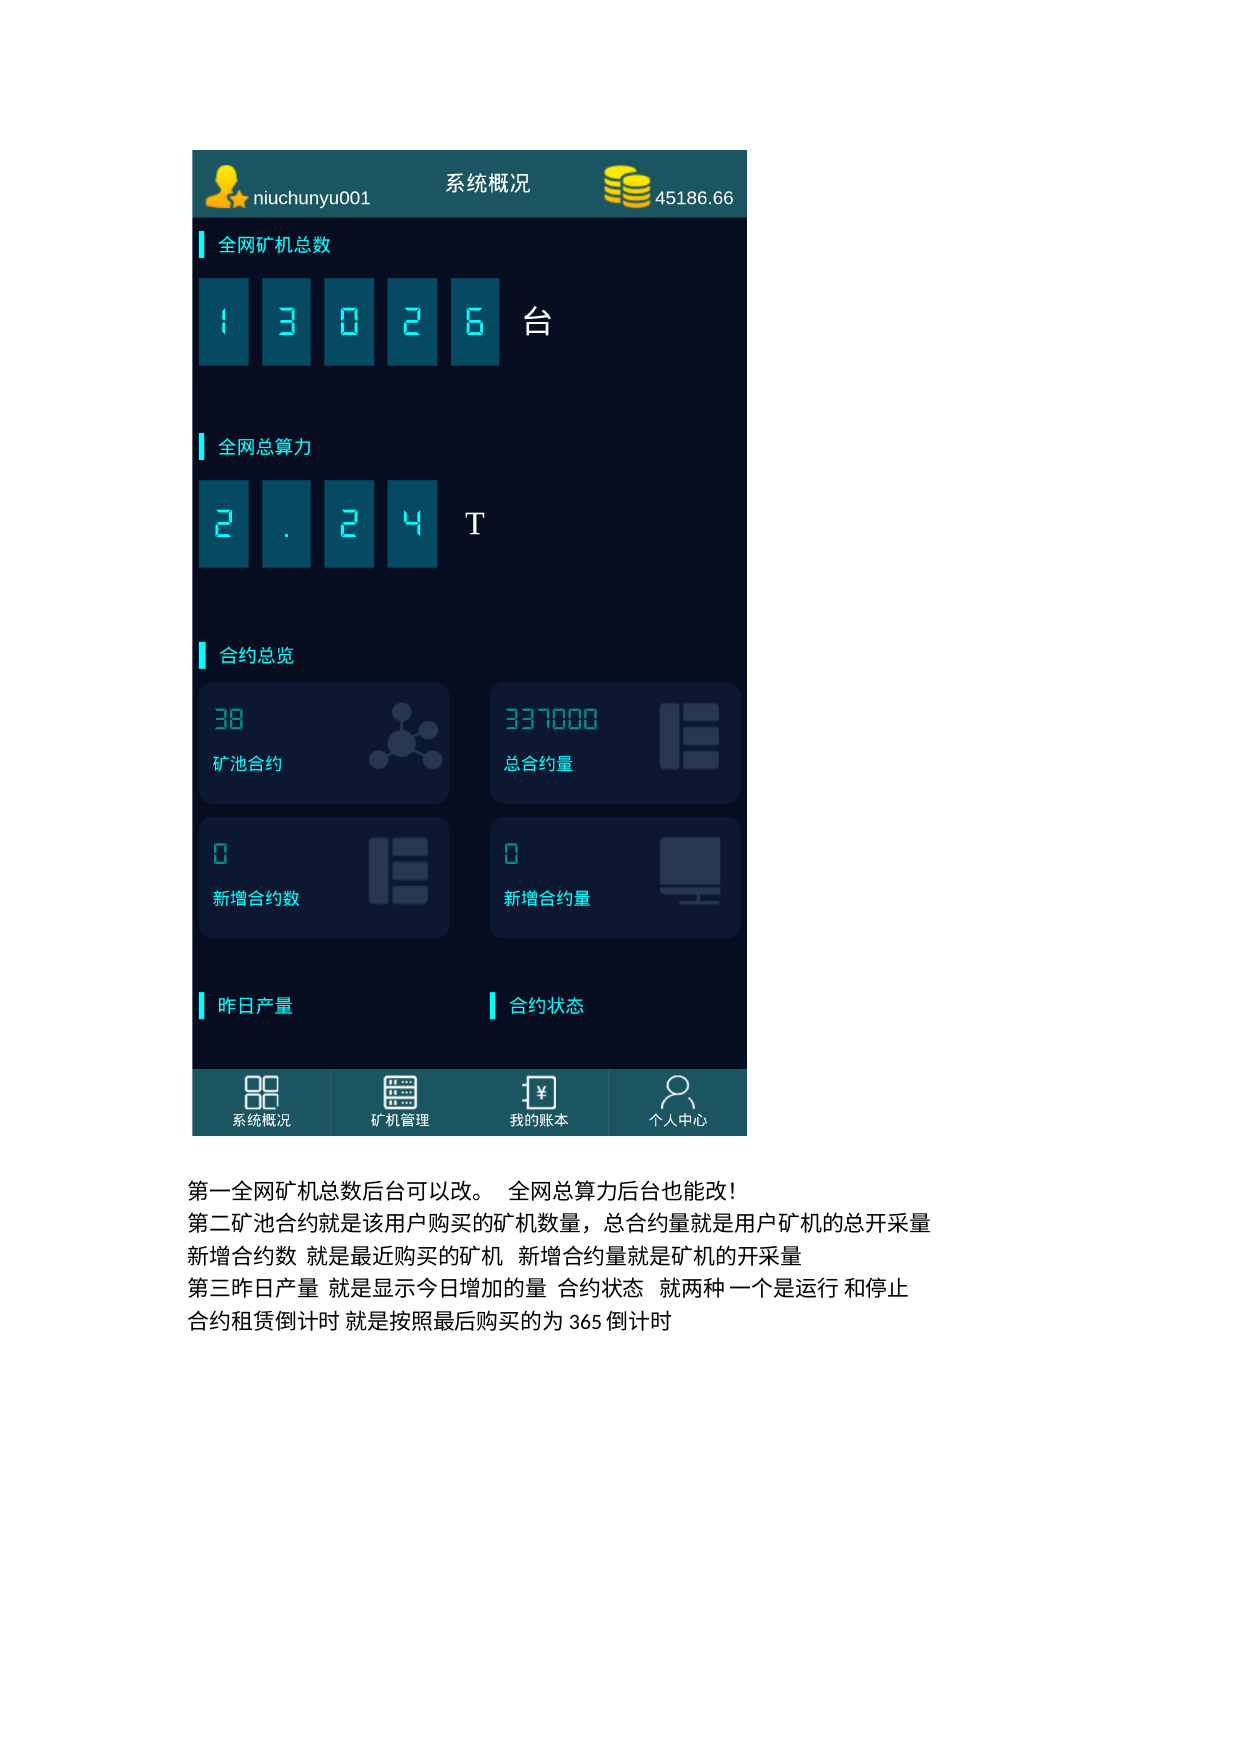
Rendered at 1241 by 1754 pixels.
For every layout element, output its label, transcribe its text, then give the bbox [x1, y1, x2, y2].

text 新增合约数 就是最近购买的矿机 新增合约量就是矿机的开采量 [187, 1234, 1053, 1267]
text 合约租赁倒计时 就是按照最后购买的为365倒计时 [187, 1299, 1053, 1332]
text 第三昨日产量 就是显示今日增加的量 合约状态 就两种 一个是运行 和停止 [187, 1267, 1053, 1299]
picture [192, 150, 747, 1136]
text 第二矿池合约就是该用户购买的矿机数量，总合约量就是用户矿机的总开采量 [187, 1202, 1053, 1234]
text 第一全网矿机总数后台可以改。 全网总算力后台也能改！ [187, 1169, 1053, 1202]
